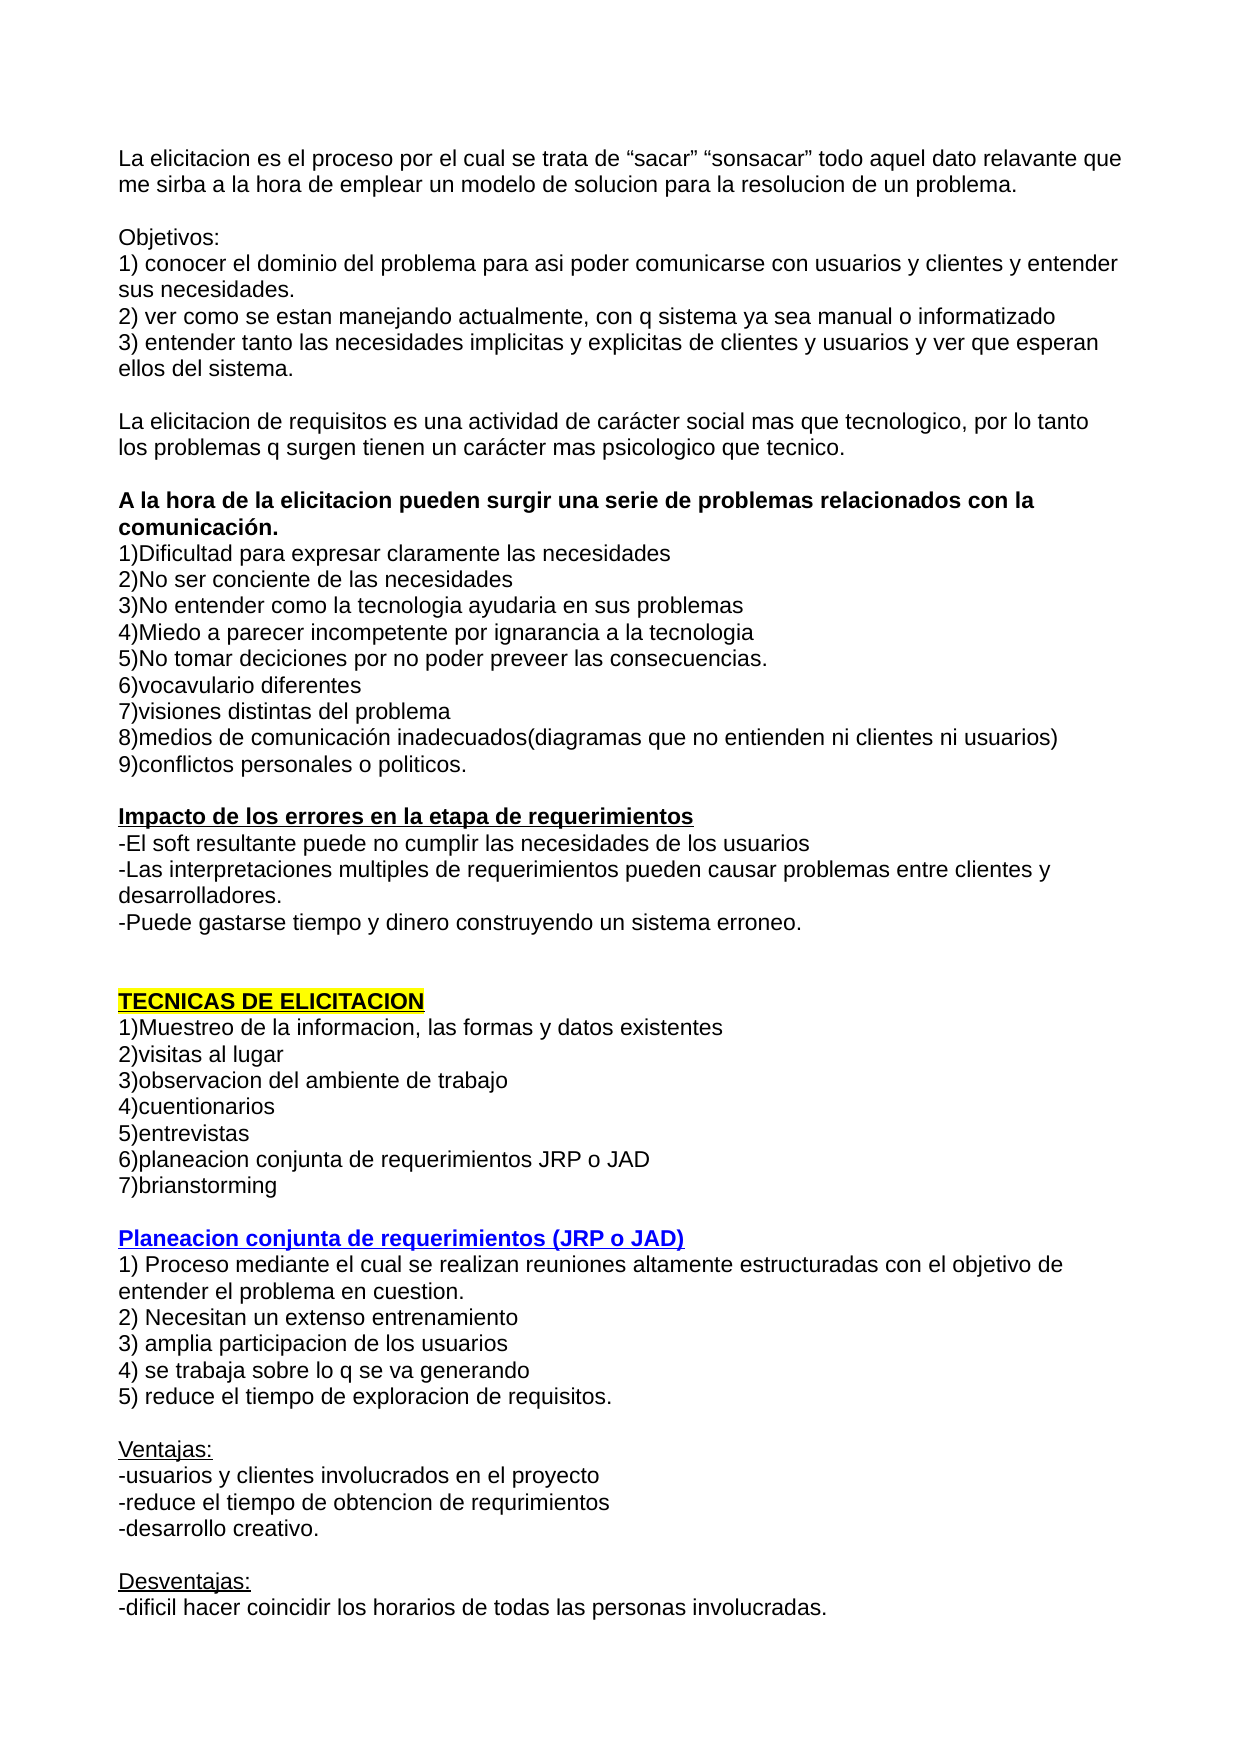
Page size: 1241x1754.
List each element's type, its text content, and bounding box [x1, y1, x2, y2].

text -reduce el tiempo de obtencion de requrimientos [118, 1488, 1122, 1515]
text -Las interpretaciones multiples de requerimientos pueden causar problemas entre clientes y desarrolladores. [118, 856, 1122, 909]
text -dificil hacer coincidir los horarios de todas las personas involucradas. [118, 1594, 1122, 1620]
text 1)Muestreo de la informacion, las formas y datos existentes [118, 1014, 1122, 1041]
text La elicitacion es el proceso por el cual se trata de “sacar” “sonsacar” todo aquel dato relavante que me sirba a la hora de emplear un modelo de solucion para la resolucion de un problema. [118, 144, 1122, 197]
text 3) entender tanto las necesidades implicitas y explicitas de clientes y usuarios y ver que esperan ellos del sistema. [118, 329, 1122, 382]
text 1)Dificultad para expresar claramente las necesidades [118, 540, 1122, 566]
text TECNICAS DE ELICITACION [118, 988, 1122, 1014]
text Planeacion conjunta de requerimientos (JRP o JAD) [118, 1225, 1122, 1251]
text 7)brianstorming [118, 1172, 1122, 1199]
text 9)conflictos personales o politicos. [118, 751, 1122, 777]
text 5) reduce el tiempo de exploracion de requisitos. [118, 1383, 1122, 1409]
text 2)No ser conciente de las necesidades [118, 566, 1122, 592]
text 8)medios de comunicación inadecuados(diagramas que no entienden ni clientes ni usuarios) [118, 724, 1122, 751]
text 4) se trabaja sobre lo q se va generando [118, 1357, 1122, 1383]
text 1) Proceso mediante el cual se realizan reuniones altamente estructuradas con el objetivo de entender el problema en cuestion. [118, 1251, 1122, 1304]
text -Puede gastarse tiempo y dinero construyendo un sistema erroneo. [118, 909, 1122, 935]
text 5)entrevistas [118, 1119, 1122, 1146]
text 2) ver como se estan manejando actualmente, con q sistema ya sea manual o informatizado [118, 303, 1122, 329]
text Ventajas: [118, 1436, 1122, 1462]
text 1) conocer el dominio del problema para asi poder comunicarse con usuarios y clientes y entender sus necesidades. [118, 250, 1122, 303]
text Objetivos: [118, 223, 1122, 250]
text Impacto de los errores en la etapa de requerimientos [118, 803, 1122, 830]
text 3)observacion del ambiente de trabajo [118, 1067, 1122, 1093]
text A la hora de la elicitacion pueden surgir una serie de problemas relacionados con la comunicación. [118, 487, 1122, 540]
text 3)No entender como la tecnologia ayudaria en sus problemas [118, 592, 1122, 619]
text 7)visiones distintas del problema [118, 698, 1122, 724]
text 6)vocavulario diferentes [118, 672, 1122, 698]
text Desventajas: [118, 1568, 1122, 1594]
text 2)visitas al lugar [118, 1041, 1122, 1067]
text 4)cuentionarios [118, 1093, 1122, 1119]
text 5)No tomar deciciones por no poder preveer las consecuencias. [118, 645, 1122, 672]
text -El soft resultante puede no cumplir las necesidades de los usuarios [118, 830, 1122, 856]
text -desarrollo creativo. [118, 1515, 1122, 1541]
text -usuarios y clientes involucrados en el proyecto [118, 1462, 1122, 1488]
text La elicitacion de requisitos es una actividad de carácter social mas que tecnologico, por lo tanto los problemas q surgen tienen un carácter mas psicologico que tecnico. [118, 408, 1122, 461]
text 2) Necesitan un extenso entrenamiento [118, 1304, 1122, 1330]
text 3) amplia participacion de los usuarios [118, 1330, 1122, 1357]
text 6)planeacion conjunta de requerimientos JRP o JAD [118, 1146, 1122, 1172]
text 4)Miedo a parecer incompetente por ignarancia a la tecnologia [118, 619, 1122, 645]
